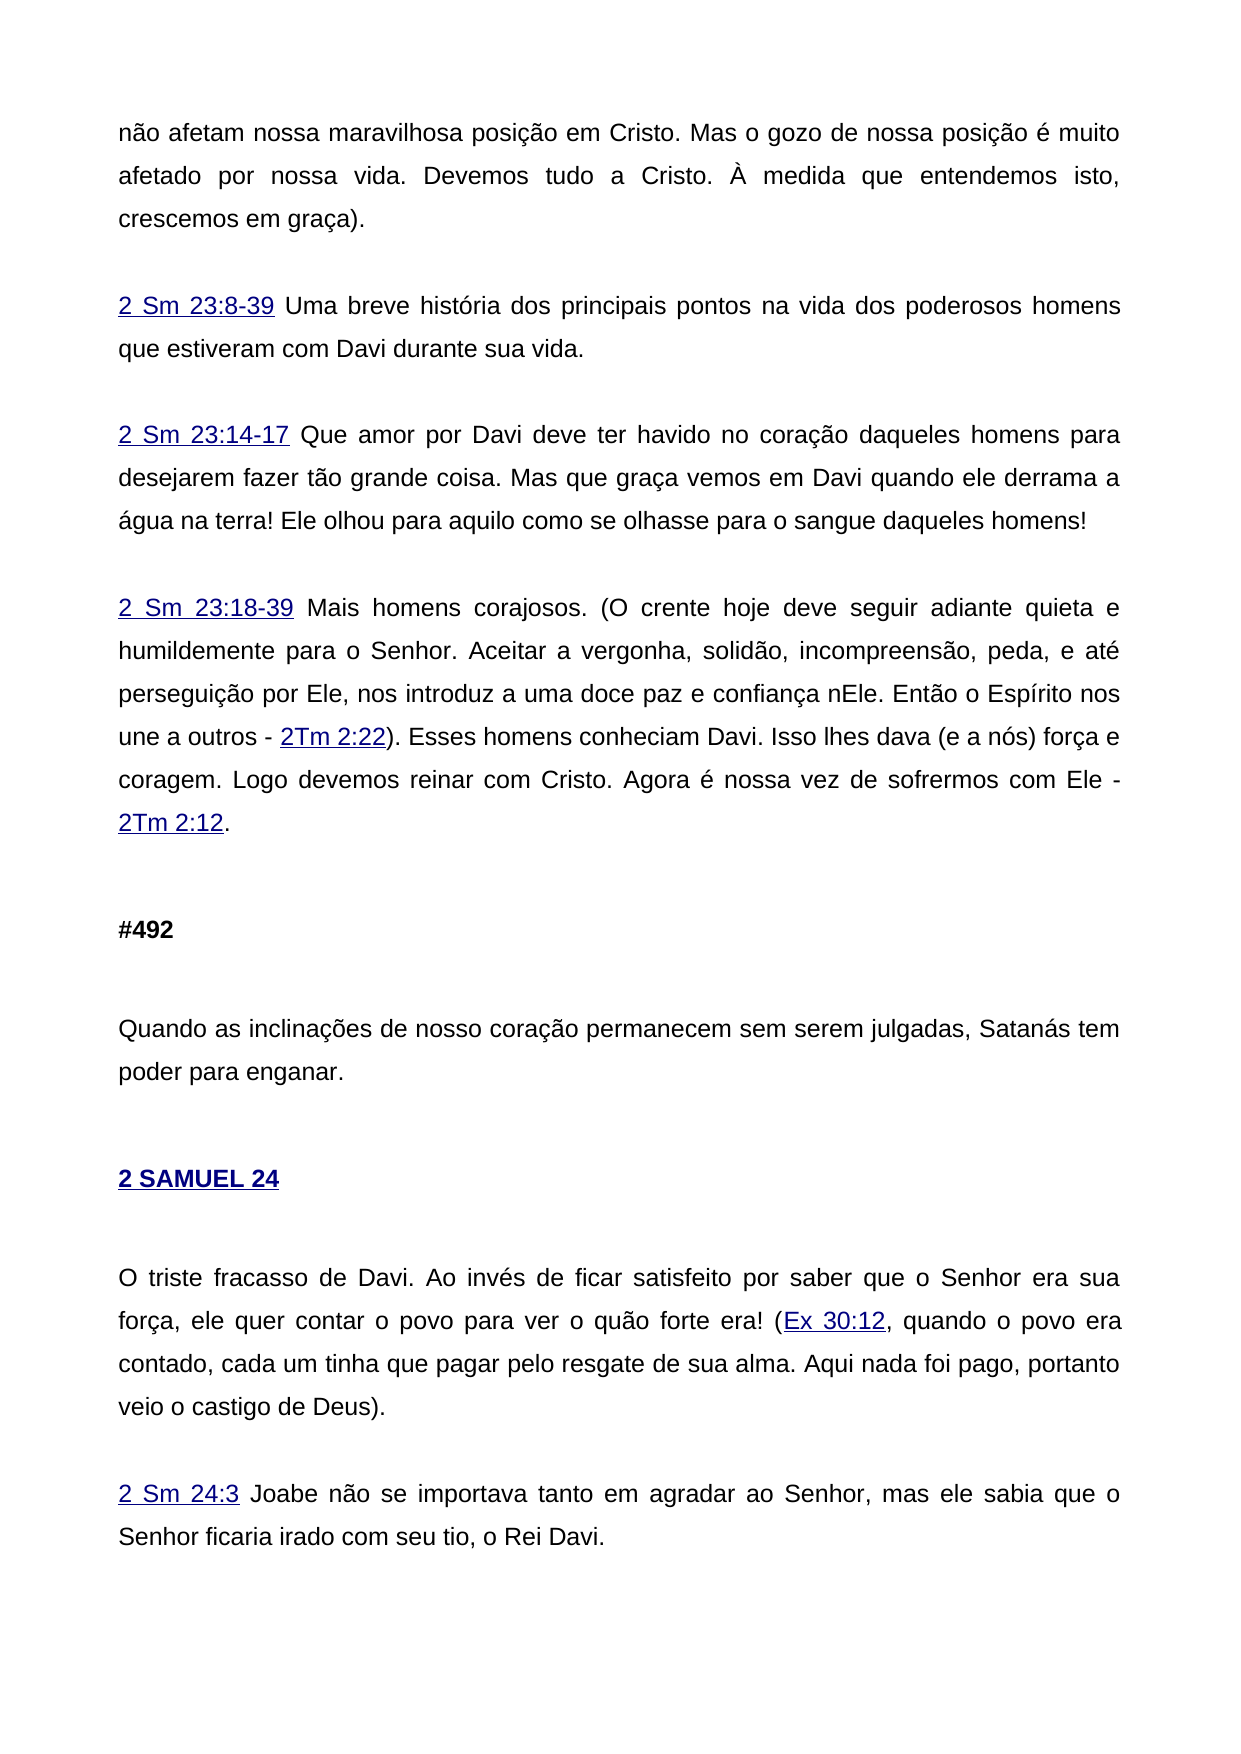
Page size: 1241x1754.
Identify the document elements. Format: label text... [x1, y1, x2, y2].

text 2 Sm 23:14-17 Que amor por Davi deve ter havido no coração daqueles homens para desejarem fazer tão grande coisa. Mas que graça vemos em Davi quando ele derrama a água na terra! Ele olhou para aquilo como se olhasse para o sangue daqueles homens! [118, 420, 1122, 535]
subtitle 2 SAMUEL 24 [118, 1164, 1122, 1193]
text não afetam nossa maravilhosa posição em Cristo. Mas o gozo de nossa posição é muito afetado por nossa vida. Devemos tudo a Cristo. À medida que entendemos isto, crescemos em graça). [118, 118, 1122, 233]
text 2 Sm 24:3 Joabe não se importava tanto em agradar ao Senhor, mas ele sabia que o Senhor ficaria irado com seu tio, o Rei Davi. [118, 1478, 1122, 1550]
text O triste fracasso de Davi. Ao invés de ficar satisfeito por saber que o Senhor era sua força, ele quer contar o povo para ver o quão forte era! (Ex 30:12, quando o povo era contado, cada um tinha que pagar pelo resgate de sua alma. Aqui nada foi pago, portanto veio o castigo de Deus). [118, 1263, 1122, 1421]
subtitle #492 [118, 915, 1122, 944]
text Quando as inclinações de nosso coração permanecem sem serem julgadas, Satanás tem poder para enganar. [118, 1014, 1122, 1086]
text 2 Sm 23:18-39 Mais homens corajosos. (O crente hoje deve seguir adiante quieta e humildemente para o Senhor. Aceitar a vergonha, solidão, incompreensão, peda, e até perseguição por Ele, nos introduz a uma doce paz e confiança nEle. Então o Espírito nos une a outros - 2Tm 2:22). Esses homens conheciam Davi. Isso lhes dava (e a nós) força e coragem. Logo devemos reinar com Cristo. Agora é nossa vez de sofrermos com Ele - 2Tm 2:12. [118, 592, 1122, 837]
text 2 Sm 23:8-39 Uma breve história dos principais pontos na vida dos poderosos homens que estiveram com Davi durante sua vida. [118, 291, 1122, 362]
